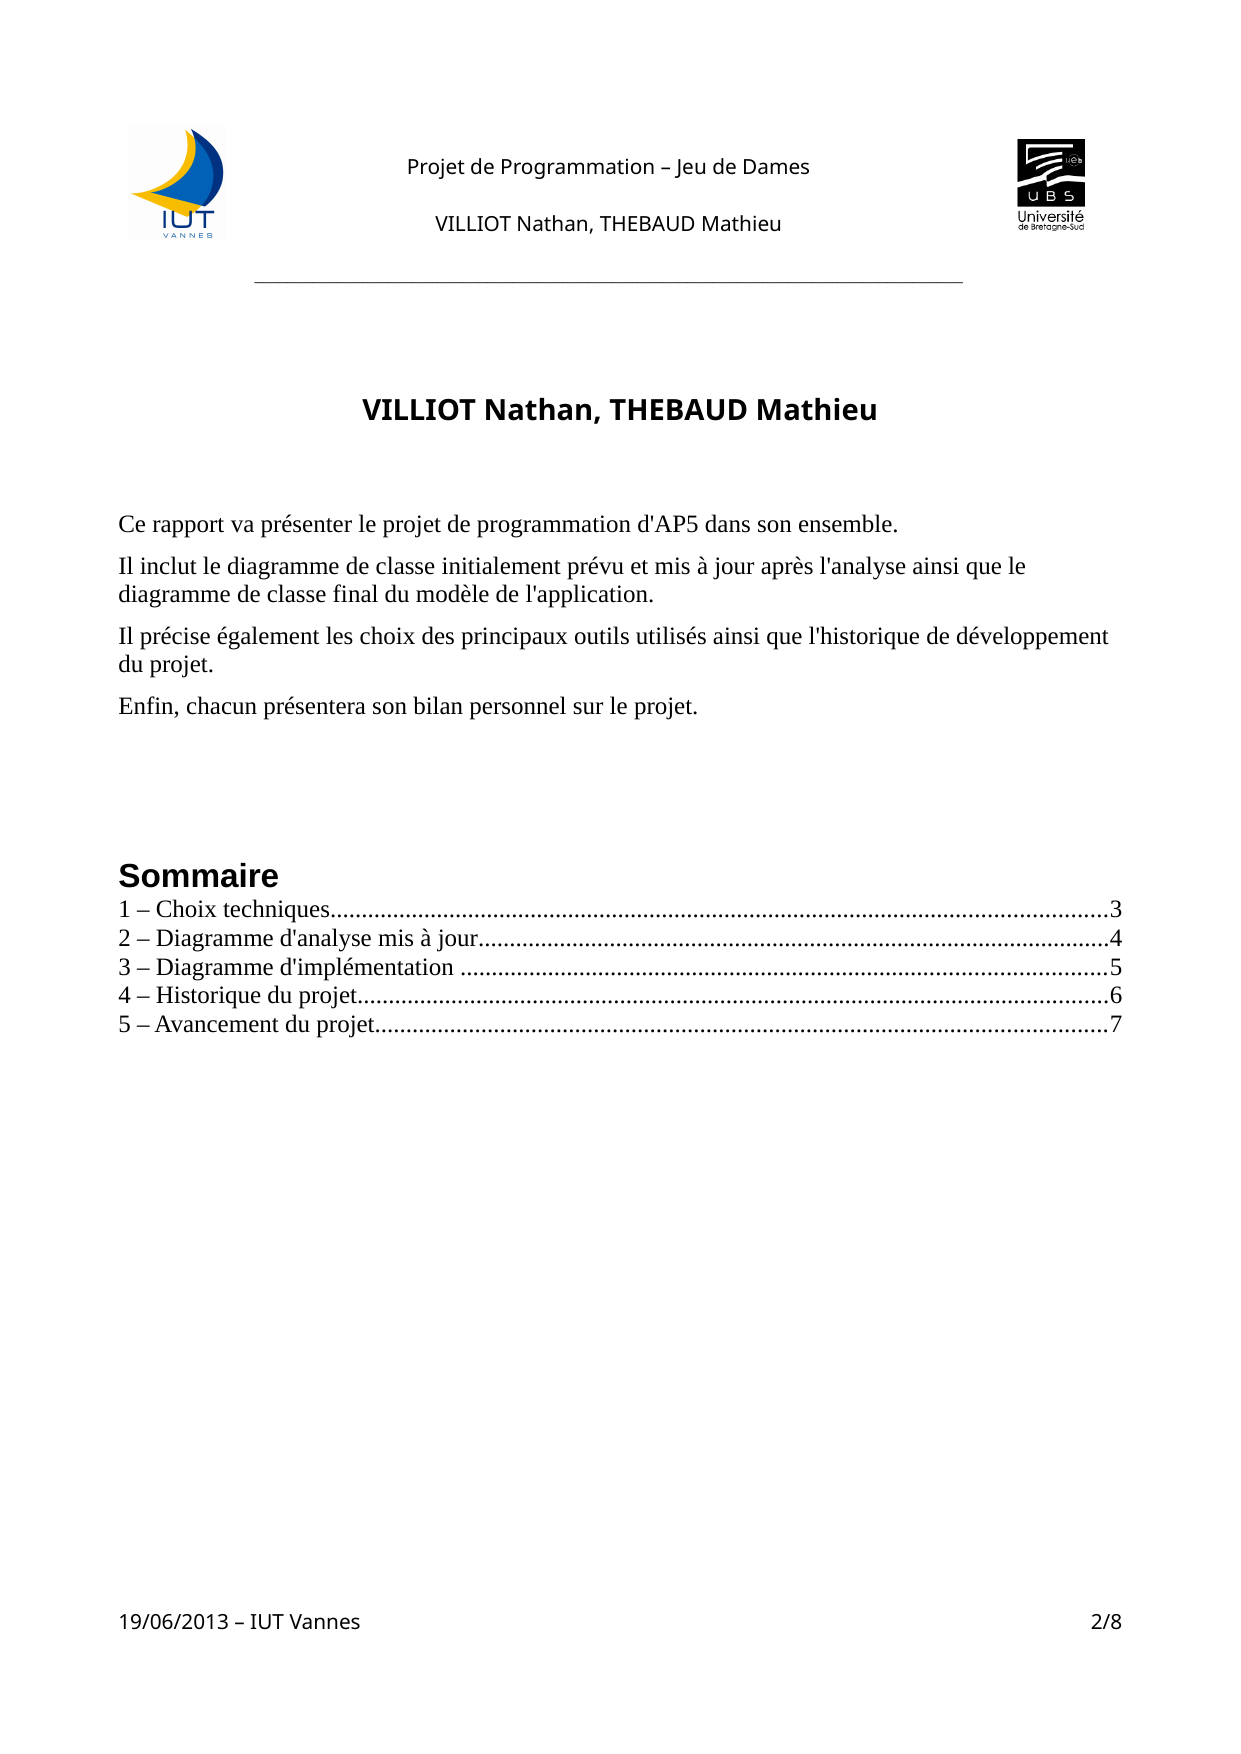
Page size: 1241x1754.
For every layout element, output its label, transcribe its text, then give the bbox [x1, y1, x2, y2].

text Il précise également les choix des principaux outils utilisés ainsi que l'historique de développement du projet. [118, 621, 1122, 678]
text Il inclut le diagramme de classe initialement prévu et mis à jour après l'analyse ainsi que le diagramme de classe final du modèle de l'application. [118, 551, 1122, 608]
text 2 – Diagramme d'analyse mis à jour 4 [118, 923, 1122, 952]
text VILLIOT Nathan, THEBAUD Mathieu [118, 389, 1122, 428]
text 3 – Diagramme d'implémentation 5 [118, 952, 1122, 980]
picture [128, 126, 226, 241]
text 4 – Historique du projet 6 [118, 980, 1122, 1009]
text Enfin, chacun présentera son bilan personnel sur le projet. [118, 691, 1122, 719]
text 1 – Choix techniques 3 [118, 894, 1122, 923]
text 5 – Avancement du projet 7 [118, 1009, 1122, 1038]
subtitle Sommaire [118, 856, 1122, 894]
picture [1001, 123, 1102, 258]
text Ce rapport va présenter le projet de programmation d'AP5 dans son ensemble. [118, 509, 1122, 538]
